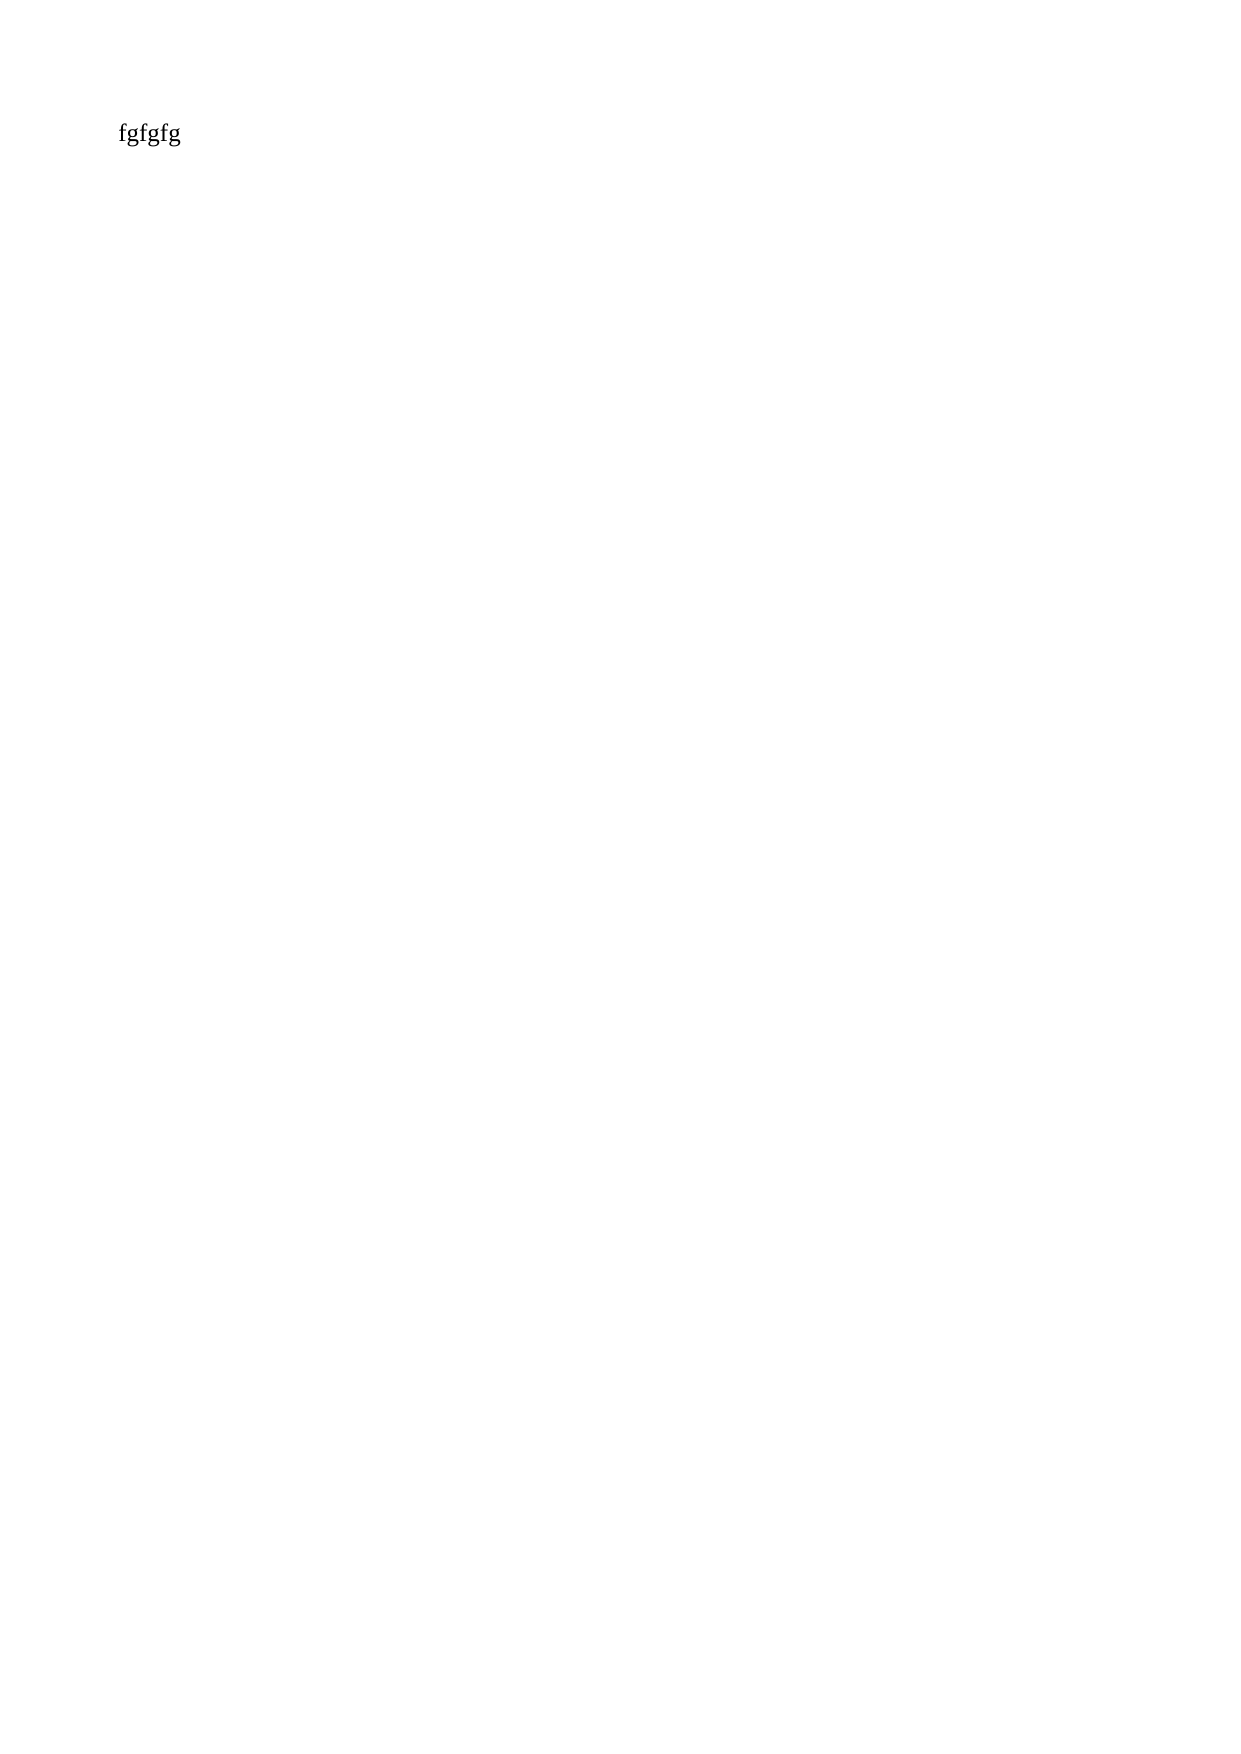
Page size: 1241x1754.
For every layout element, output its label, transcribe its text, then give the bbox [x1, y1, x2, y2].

text fgfgfg [118, 118, 1122, 147]
